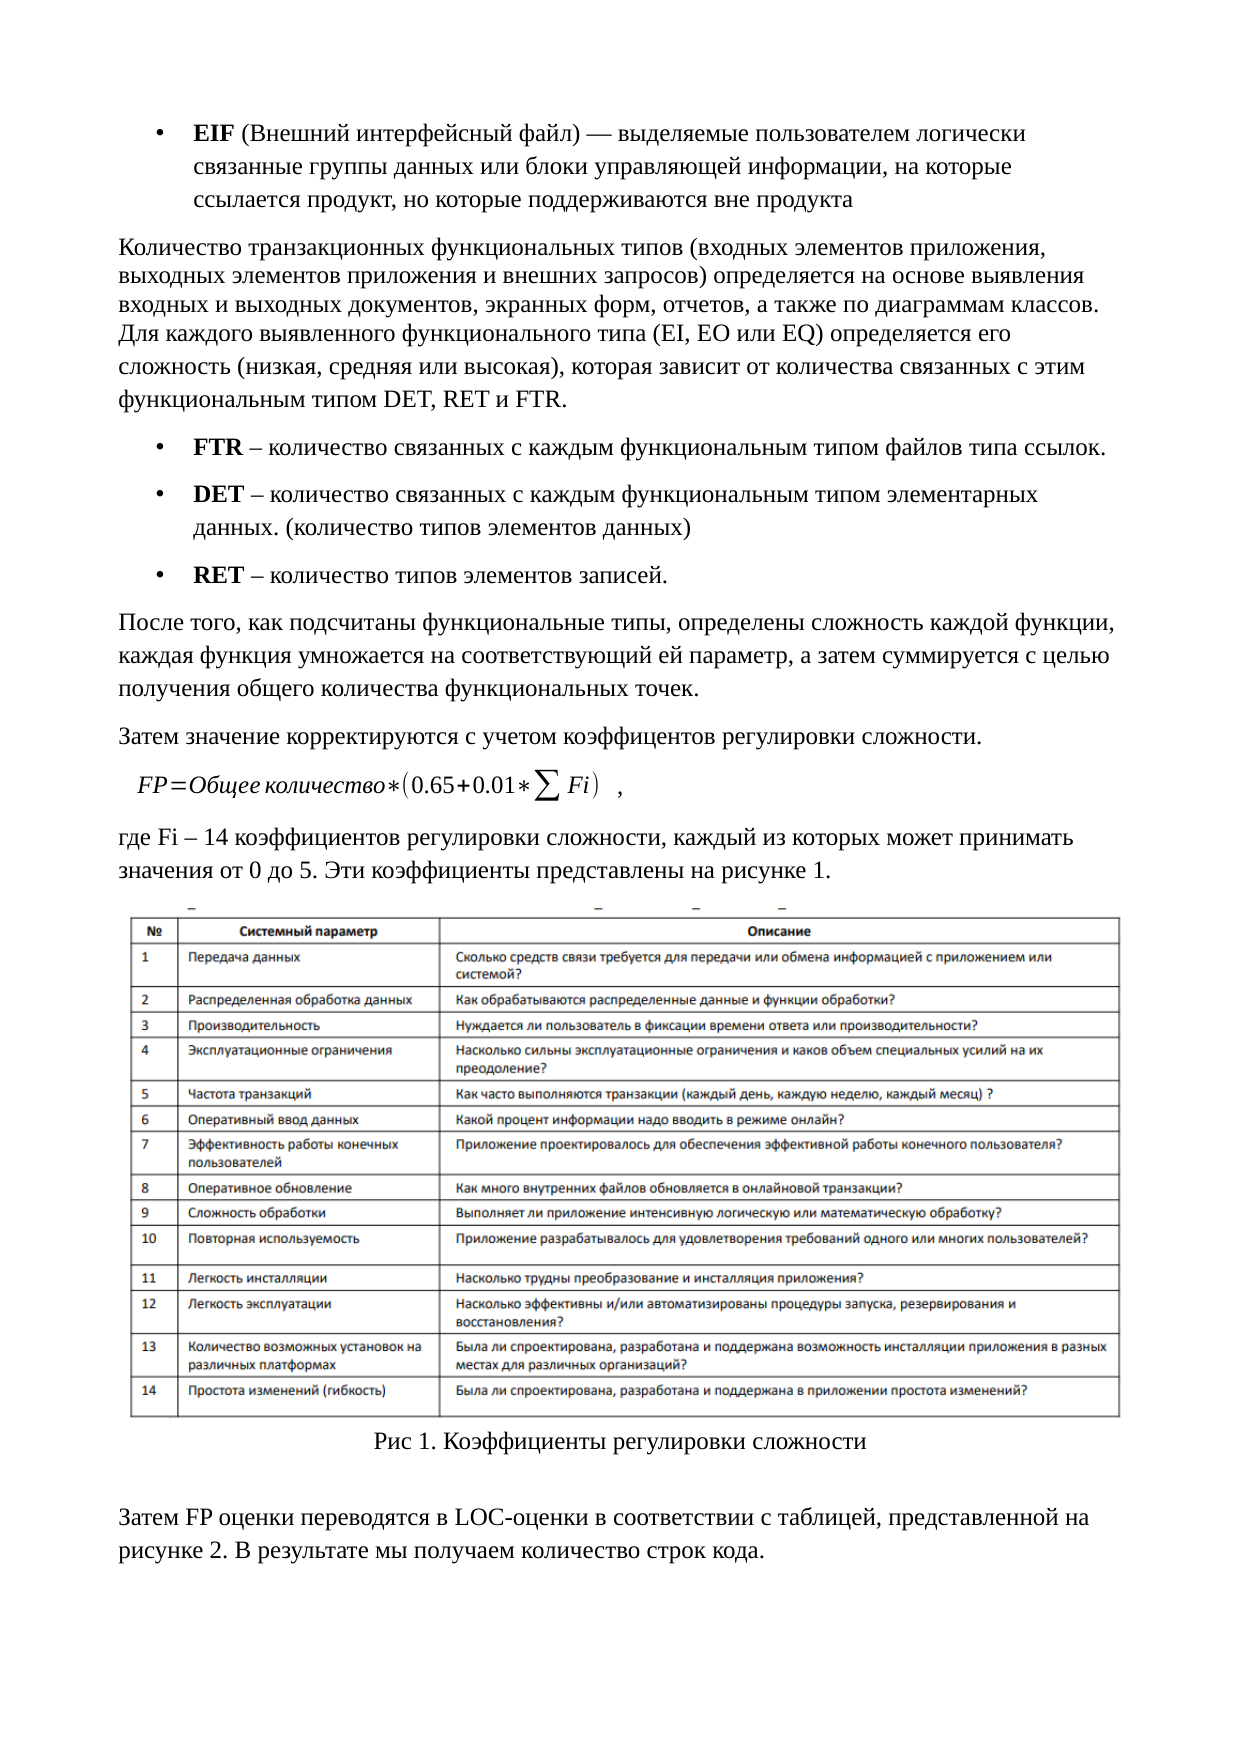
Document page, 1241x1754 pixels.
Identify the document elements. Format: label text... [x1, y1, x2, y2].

text , [118, 769, 1122, 803]
picture [126, 908, 1128, 1426]
list EIF (Внешний интерфейсный файл) — выделяемые пользователем логически связанные группы данных или блоки управляющей информации, на которые ссылается продукт, но которые поддерживаются вне продукта [156, 118, 1122, 213]
text Для каждого выявленного функционального типа (EI, ЕО или EQ) определяется его сложность (низкая, средняя или высокая), которая зависит от количества связанных с этим функциональным типом DET, RET и FTR. [118, 318, 1122, 413]
text После того, как подсчитаны функциональные типы, определены сложность каждой функции, каждая функция умножается на соответствующий ей параметр, а затем суммируется с целью получения общего количества функциональных точек. [118, 607, 1122, 702]
list FTR – количество связанных с каждым функциональным типом файлов типа ссылок. [156, 432, 1122, 460]
text где Fi – 14 коэффициентов регулировки сложности, каждый из которых может принимать значения от 0 до 5. Эти коэффициенты представлены на рисунке 1. [118, 822, 1122, 884]
text Количество транзакционных функциональных типов (входных элементов приложения, выходных элементов приложения и внешних запросов) определяется на основе выявления входных и выходных документов, экранных форм, отчетов, а также по диаграммам классов. [118, 232, 1122, 318]
list DET – количество связанных с каждым функциональным типом элементарных данных. (количество типов элементов данных) [156, 479, 1122, 541]
list RET – количество типов элементов записей. [156, 560, 1122, 589]
text Затем значение корректируются с учетом коэффицентов регулировки сложности. [118, 721, 1122, 750]
table_header Рис 1. Коэффициенты регулировки сложности [118, 903, 1122, 1455]
text Затем FP оценки переводятся в LOC-оценки в соответствии с таблицей, представленной на рисунке 2. В результате мы получаем количество строк кода. [118, 1502, 1122, 1564]
